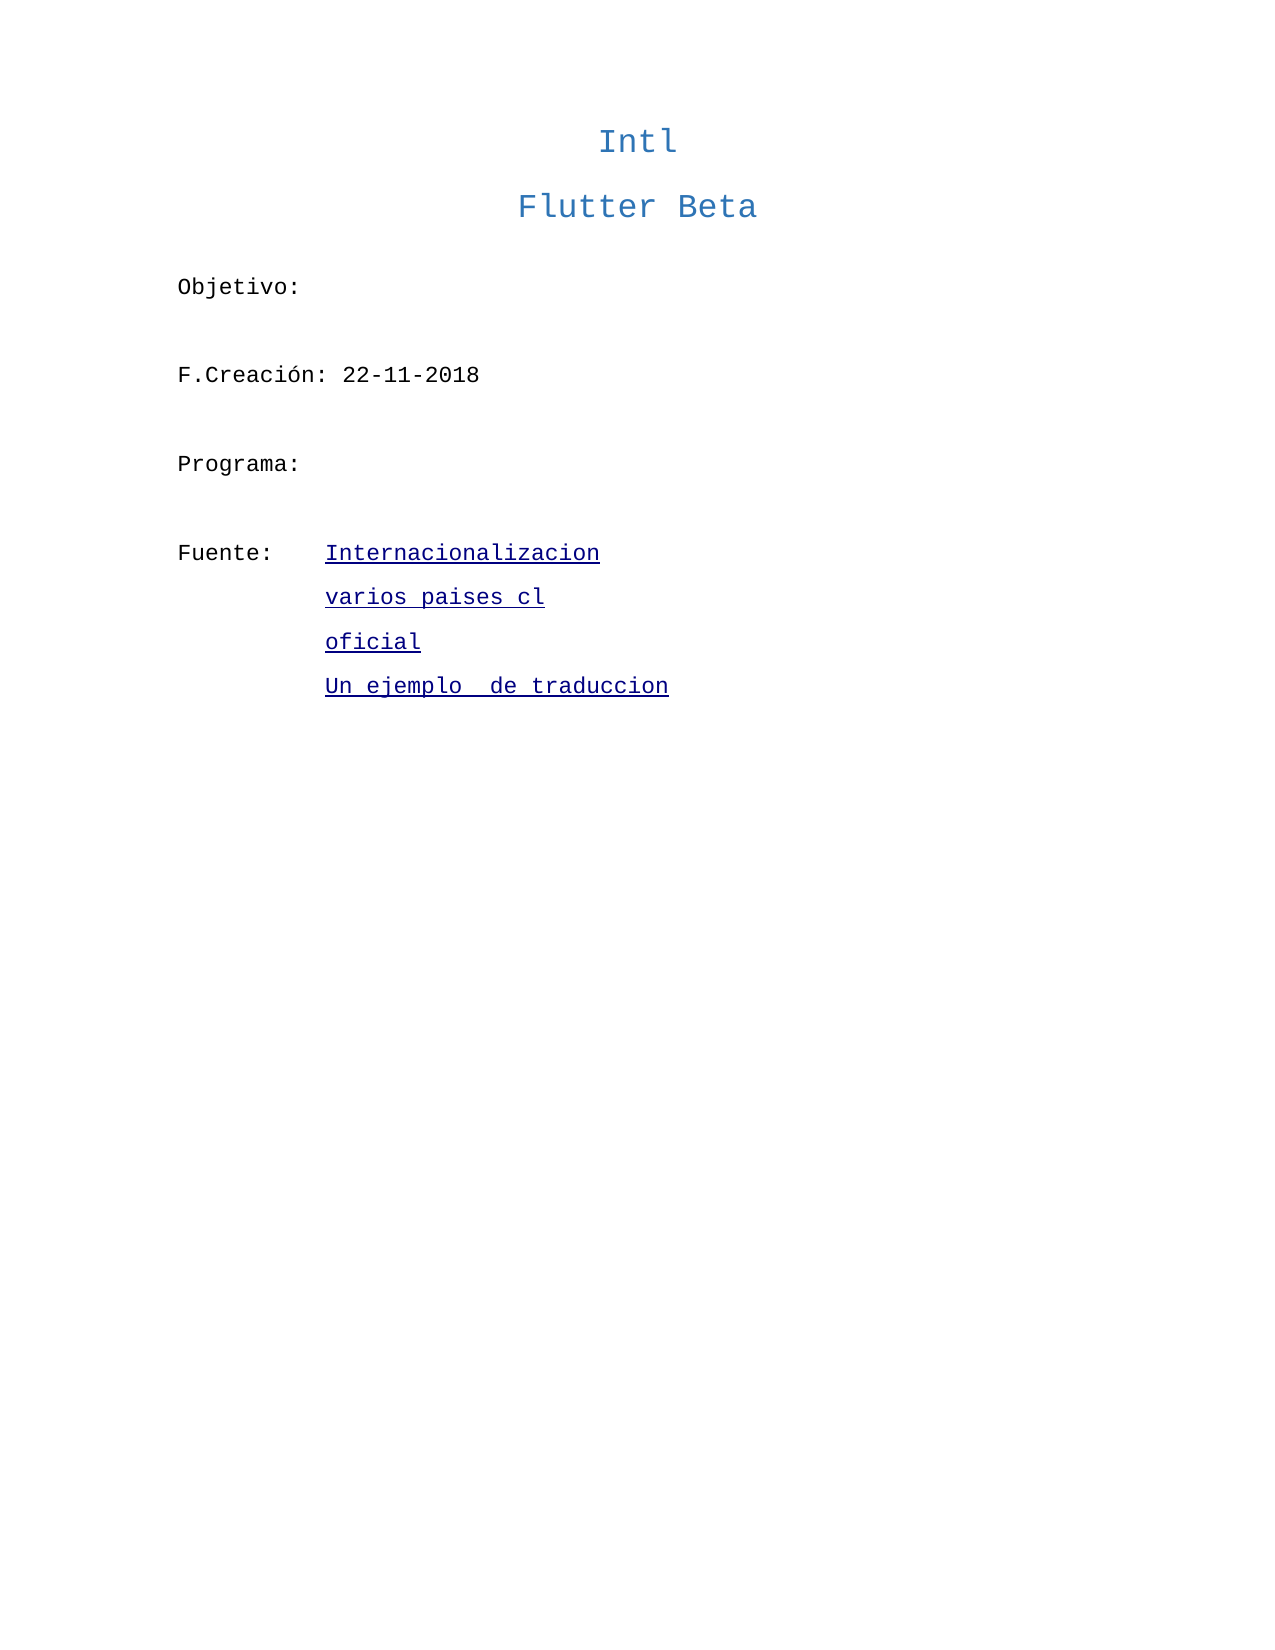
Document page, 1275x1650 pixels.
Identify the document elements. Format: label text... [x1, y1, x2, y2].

text varios paises cl [177, 586, 1098, 612]
text F.Creación: 22-11-2018 [177, 364, 1098, 390]
text Programa: [177, 452, 1098, 478]
text Objetivo: [177, 275, 1098, 301]
subtitle Flutter Beta [177, 190, 1098, 228]
text oficial [177, 630, 1098, 656]
text Un ejemplo de traduccion [177, 674, 1098, 700]
subtitle Intl [177, 125, 1098, 163]
text Fuente: Internacionalizacion [177, 541, 1098, 567]
